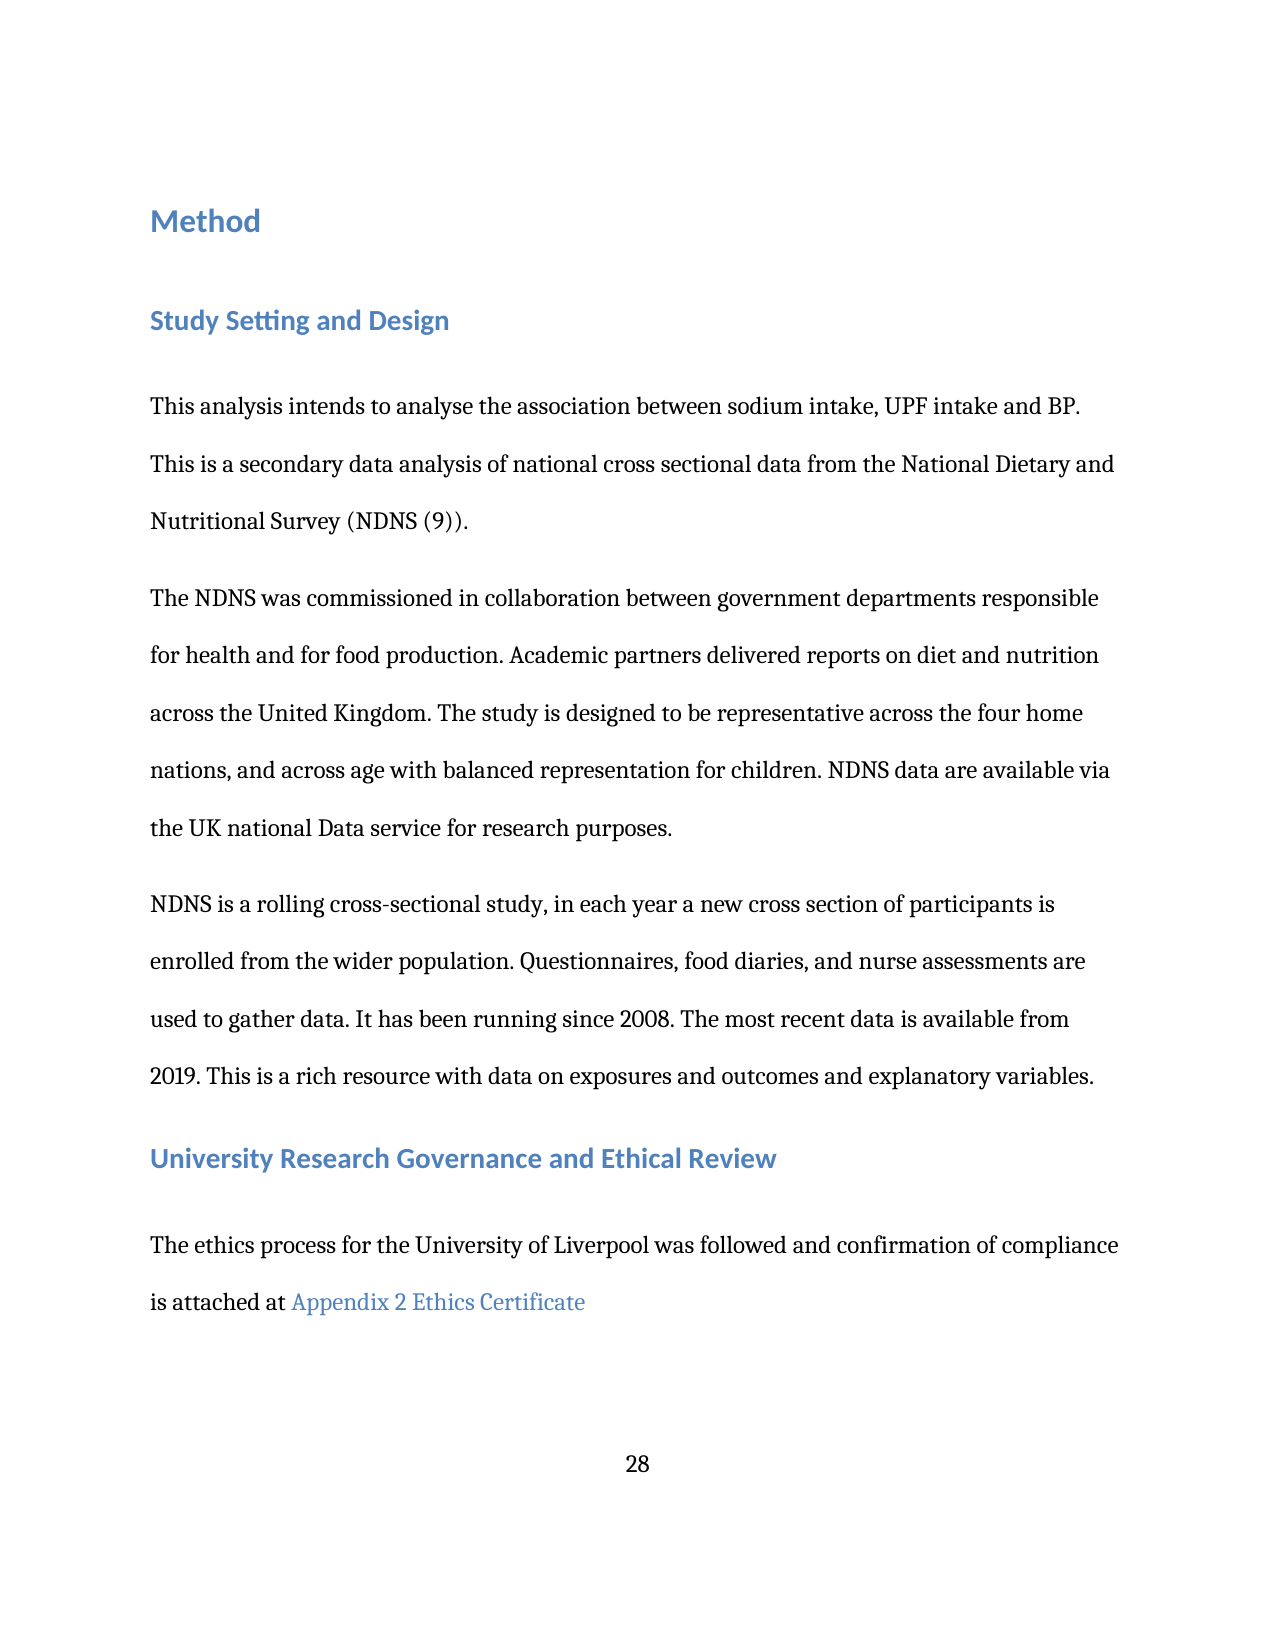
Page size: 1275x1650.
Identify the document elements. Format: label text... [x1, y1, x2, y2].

text The NDNS was commissioned in collaboration between government departments responsible for health and for food production. Academic partners delivered reports on diet and nutrition across the United Kingdom. The study is designed to be representative across the four home nations, and across age with balanced representation for children. NDNS data are available via the UK national Data service for research purposes. [150, 583, 1125, 842]
subtitle Method [150, 200, 1125, 241]
subtitle Study Setting and Design [150, 302, 1125, 338]
text The ethics process for the University of Liverpool was followed and confirmation of compliance is attached at Appendix 2 Ethics Certificate [150, 1231, 1125, 1317]
text NDNS is a rolling cross-sectional study, in each year a new cross section of participants is enrolled from the wider population. Questionnaires, food diaries, and nurse assessments are used to gather data. It has been running since 2008. The most recent data is available from 2019. This is a rich resource with data on exposures and outcomes and explanatory variables. [150, 890, 1125, 1091]
subtitle University Research Governance and Ethical Review [150, 1141, 1125, 1176]
text This analysis intends to analyse the association between sodium intake, UPF intake and BP. This is a secondary data analysis of national cross sectional data from the National Dietary and Nutritional Survey (NDNS (9)). [150, 392, 1125, 536]
